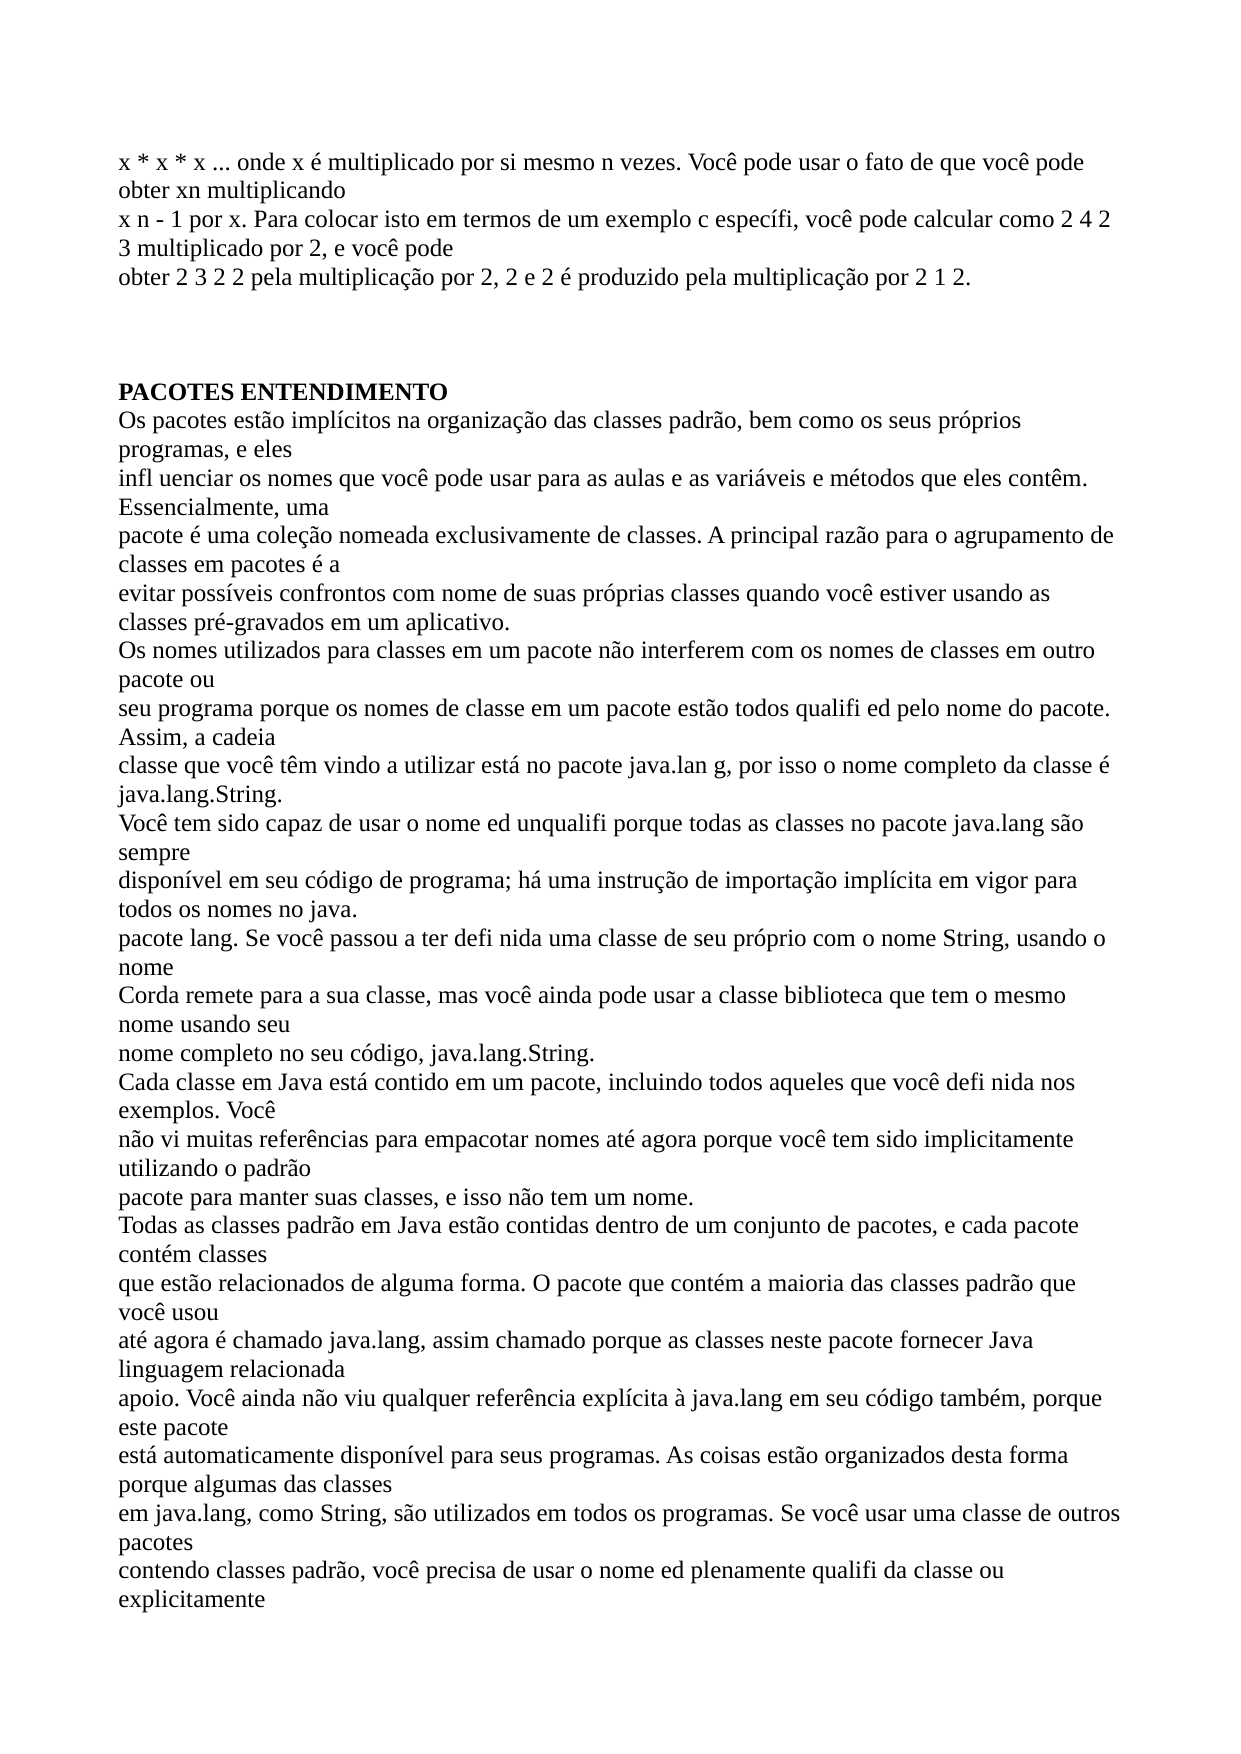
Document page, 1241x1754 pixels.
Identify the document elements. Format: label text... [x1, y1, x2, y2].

text obter 2 3 2 2 pela multiplicação por 2, 2 e 2 é produzido pela multiplicação por 2 1 2. [118, 262, 1122, 291]
text Todas as classes padrão em Java estão contidas dentro de um conjunto de pacotes, e cada pacote contém classes [118, 1211, 1122, 1268]
text pacote para manter suas classes, e isso não tem um nome. [118, 1182, 1122, 1211]
text Você tem sido capaz de usar o nome ed unqualifi porque todas as classes no pacote java.lang são sempre [118, 808, 1122, 866]
text contendo classes padrão, você precisa de usar o nome ed plenamente qualifi da classe ou explicitamente [118, 1556, 1122, 1613]
text que estão relacionados de alguma forma. O pacote que contém a maioria das classes padrão que você usou [118, 1268, 1122, 1326]
text seu programa porque os nomes de classe em um pacote estão todos qualifi ed pelo nome do pacote. Assim, a cadeia [118, 693, 1122, 751]
text infl uenciar os nomes que você pode usar para as aulas e as variáveis ​​e métodos que eles contêm. Essencialmente, uma [118, 463, 1122, 521]
text disponível em seu código de programa; há uma instrução de importação implícita em vigor para todos os nomes no java. [118, 866, 1122, 923]
text nome completo no seu código, java.lang.String. [118, 1038, 1122, 1067]
text apoio. Você ainda não viu qualquer referência explícita à java.lang em seu código também, porque este pacote [118, 1383, 1122, 1441]
text x n - 1 por x. Para colocar isto em termos de um exemplo c específi, você pode calcular como 2 4 2 3 multiplicado por 2, e você pode [118, 204, 1122, 262]
text pacote lang. Se você passou a ter defi nida uma classe de seu próprio com o nome String, usando o nome [118, 923, 1122, 981]
text até agora é chamado java.lang, assim chamado porque as classes neste pacote fornecer Java linguagem relacionada [118, 1326, 1122, 1383]
text Os nomes utilizados para classes em um pacote não interferem com os nomes de classes em outro pacote ou [118, 636, 1122, 693]
text não vi muitas referências para empacotar nomes até agora porque você tem sido implicitamente utilizando o padrão [118, 1124, 1122, 1182]
text Cada classe em Java está contido em um pacote, incluindo todos aqueles que você defi nida nos exemplos. Você [118, 1067, 1122, 1124]
text x * x * x ... onde x é multiplicado por si mesmo n vezes. Você pode usar o fato de que você pode obter xn multiplicando [118, 147, 1122, 204]
text em java.lang, como String, são utilizados em todos os programas. Se você usar uma classe de outros pacotes [118, 1498, 1122, 1556]
text pacote é uma coleção nomeada exclusivamente de classes. A principal razão para o agrupamento de classes em pacotes é a [118, 521, 1122, 578]
text PACOTES ENTENDIMENTO [118, 377, 1122, 406]
text Corda remete para a sua classe, mas você ainda pode usar a classe biblioteca que tem o mesmo nome usando seu [118, 981, 1122, 1038]
text está automaticamente disponível para seus programas. As coisas estão organizados desta forma porque algumas das classes [118, 1441, 1122, 1498]
text Os pacotes estão implícitos na organização das classes padrão, bem como os seus próprios programas, e eles [118, 406, 1122, 463]
text classe que você têm vindo a utilizar está no pacote java.lan g, por isso o nome completo da classe é java.lang.String. [118, 751, 1122, 808]
text evitar possíveis confrontos com nome de suas próprias classes quando você estiver usando as classes pré-gravados em um aplicativo. [118, 578, 1122, 636]
